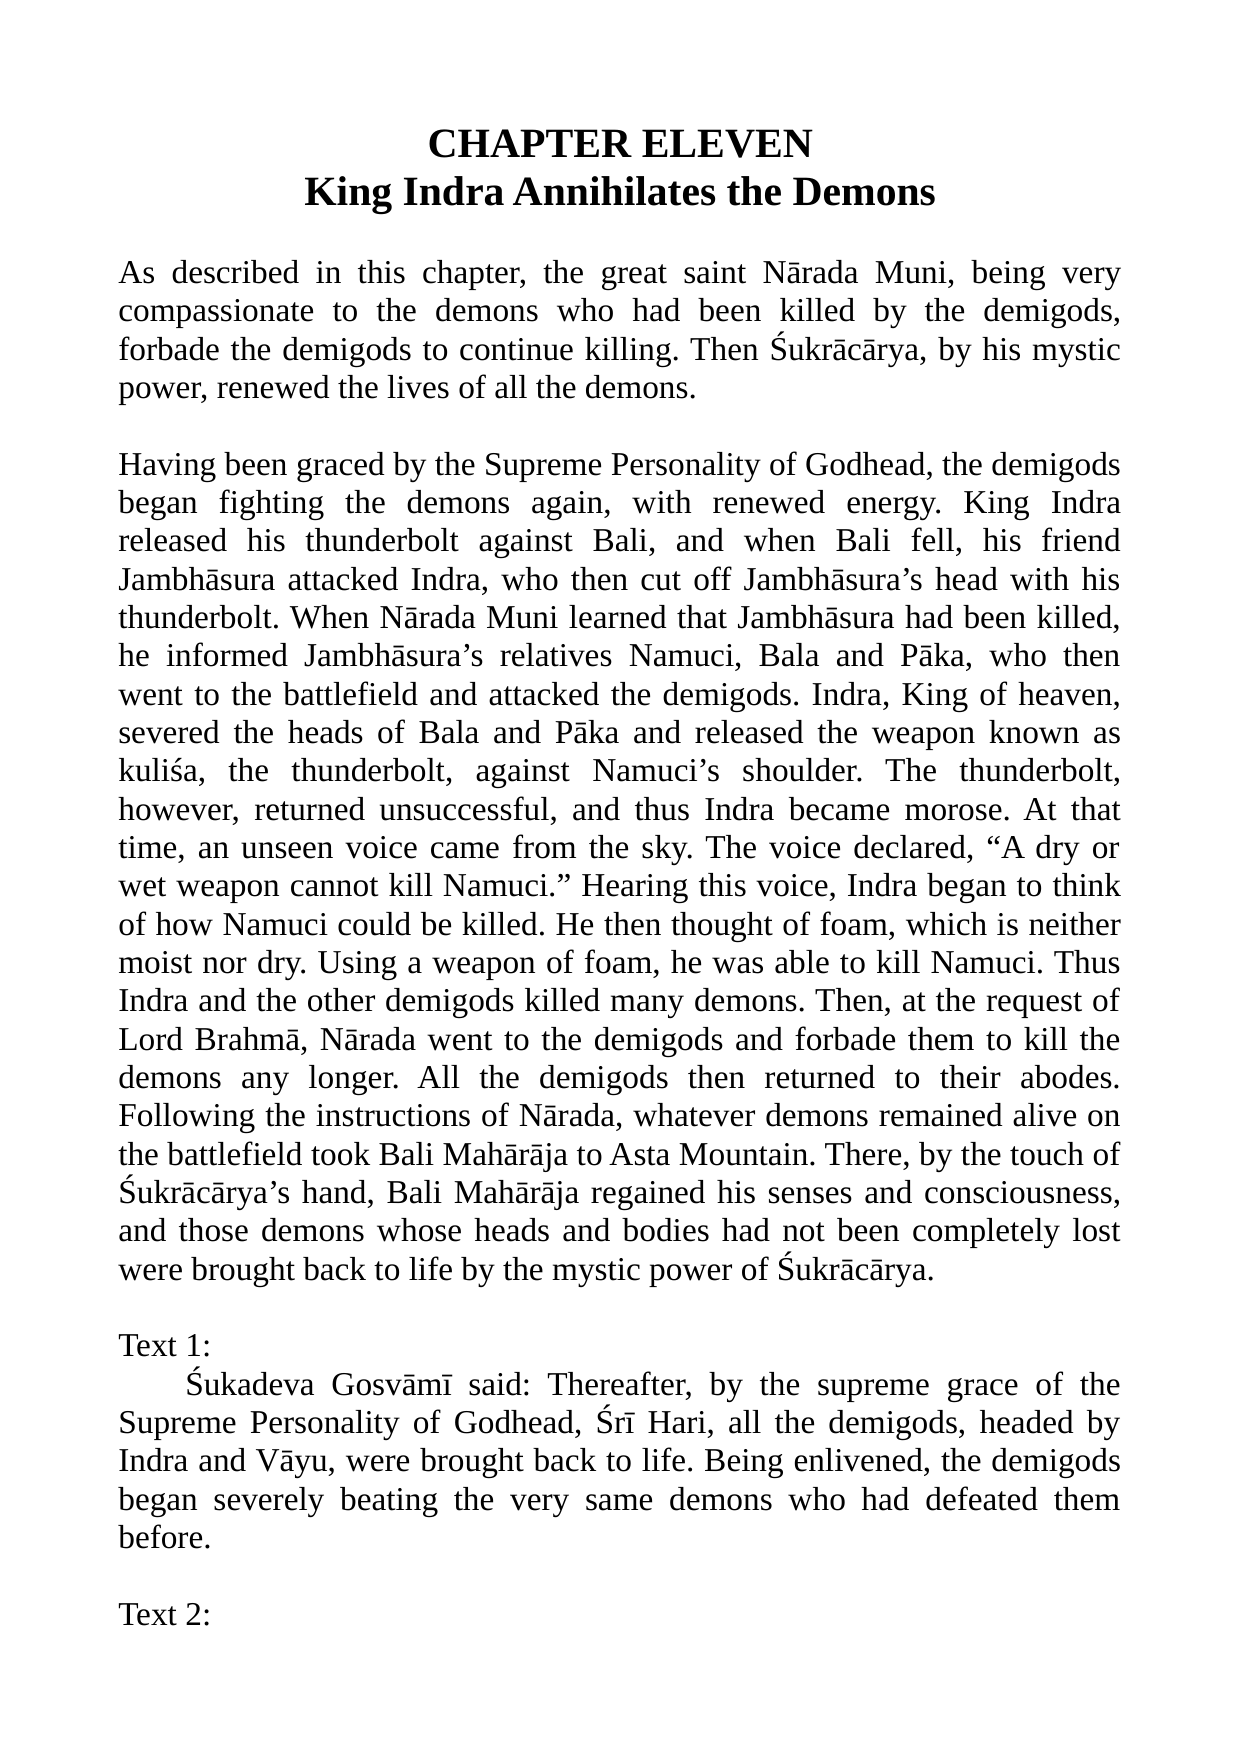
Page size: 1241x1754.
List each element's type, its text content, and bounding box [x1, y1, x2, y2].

text King Indra Annihilates the Demons [118, 166, 1122, 214]
text CHAPTER ELEVEN [118, 118, 1122, 166]
text Text 1: [118, 1326, 1122, 1364]
text Having been graced by the Supreme Personality of Godhead, the demigods began fighting the demons again, with renewed energy. King Indra released his thunderbolt against Bali, and when Bali fell, his friend Jambhāsura attacked Indra, who then cut off Jambhāsura’s head with his thunderbolt. When Nārada Muni learned that Jambhāsura had been killed, he informed Jambhāsura’s relatives Namuci, Bala and Pāka, who then went to the battlefield and attacked the demigods. Indra, King of heaven, severed the heads of Bala and Pāka and released the weapon known as kuliśa, the thunderbolt, against Namuci’s shoulder. The thunderbolt, however, returned unsuccessful, and thus Indra became morose. At that time, an unseen voice came from the sky. The voice declared, “A dry or wet weapon cannot kill Namuci.” Hearing this voice, Indra began to think of how Namuci could be killed. He then thought of foam, which is neither moist nor dry. Using a weapon of foam, he was able to kill Namuci. Thus Indra and the other demigods killed many demons. Then, at the request of Lord Brahmā, Nārada went to the demigods and forbade them to kill the demons any longer. All the demigods then returned to their abodes. Following the instructions of Nārada, whatever demons remained alive on the battlefield took Bali Mahārāja to Asta Mountain. There, by the touch of Śukrācārya’s hand, Bali Mahārāja regained his senses and consciousness, and those demons whose heads and bodies had not been completely lost were brought back to life by the mystic power of Śukrācārya. [118, 444, 1122, 1287]
text Text 2: [118, 1594, 1122, 1632]
text Śukadeva Gosvāmī said: Thereafter, by the supreme grace of the Supreme Personality of Godhead, Śrī Hari, all the demigods, headed by Indra and Vāyu, were brought back to life. Being enlivened, the demigods began severely beating the very same demons who had defeated them before. [118, 1364, 1122, 1556]
text As described in this chapter, the great saint Nārada Muni, being very compassionate to the demons who had been killed by the demigods, forbade the demigods to continue killing. Then Śukrācārya, by his mystic power, renewed the lives of all the demons. [118, 252, 1122, 406]
